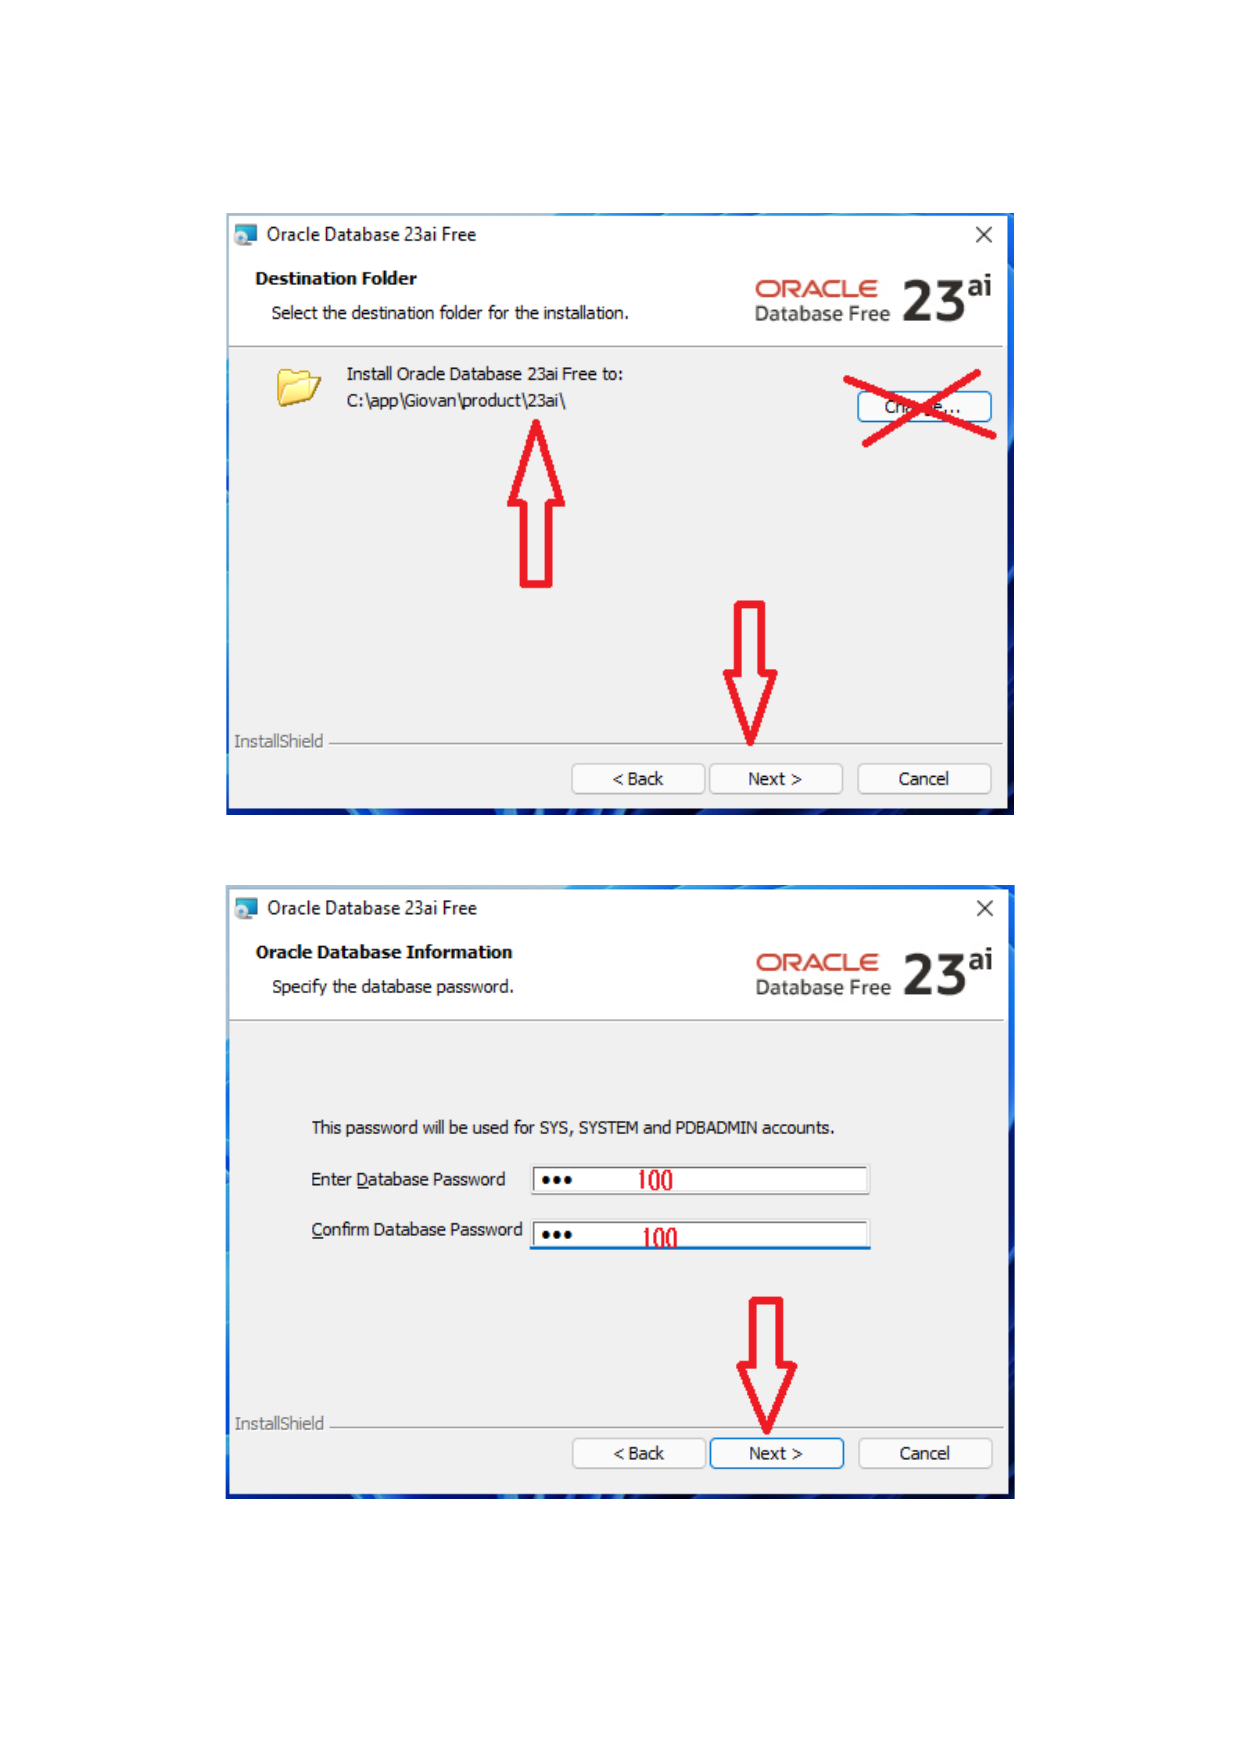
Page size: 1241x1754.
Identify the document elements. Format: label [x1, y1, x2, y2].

picture [225, 885, 1015, 1499]
picture [226, 213, 1014, 815]
